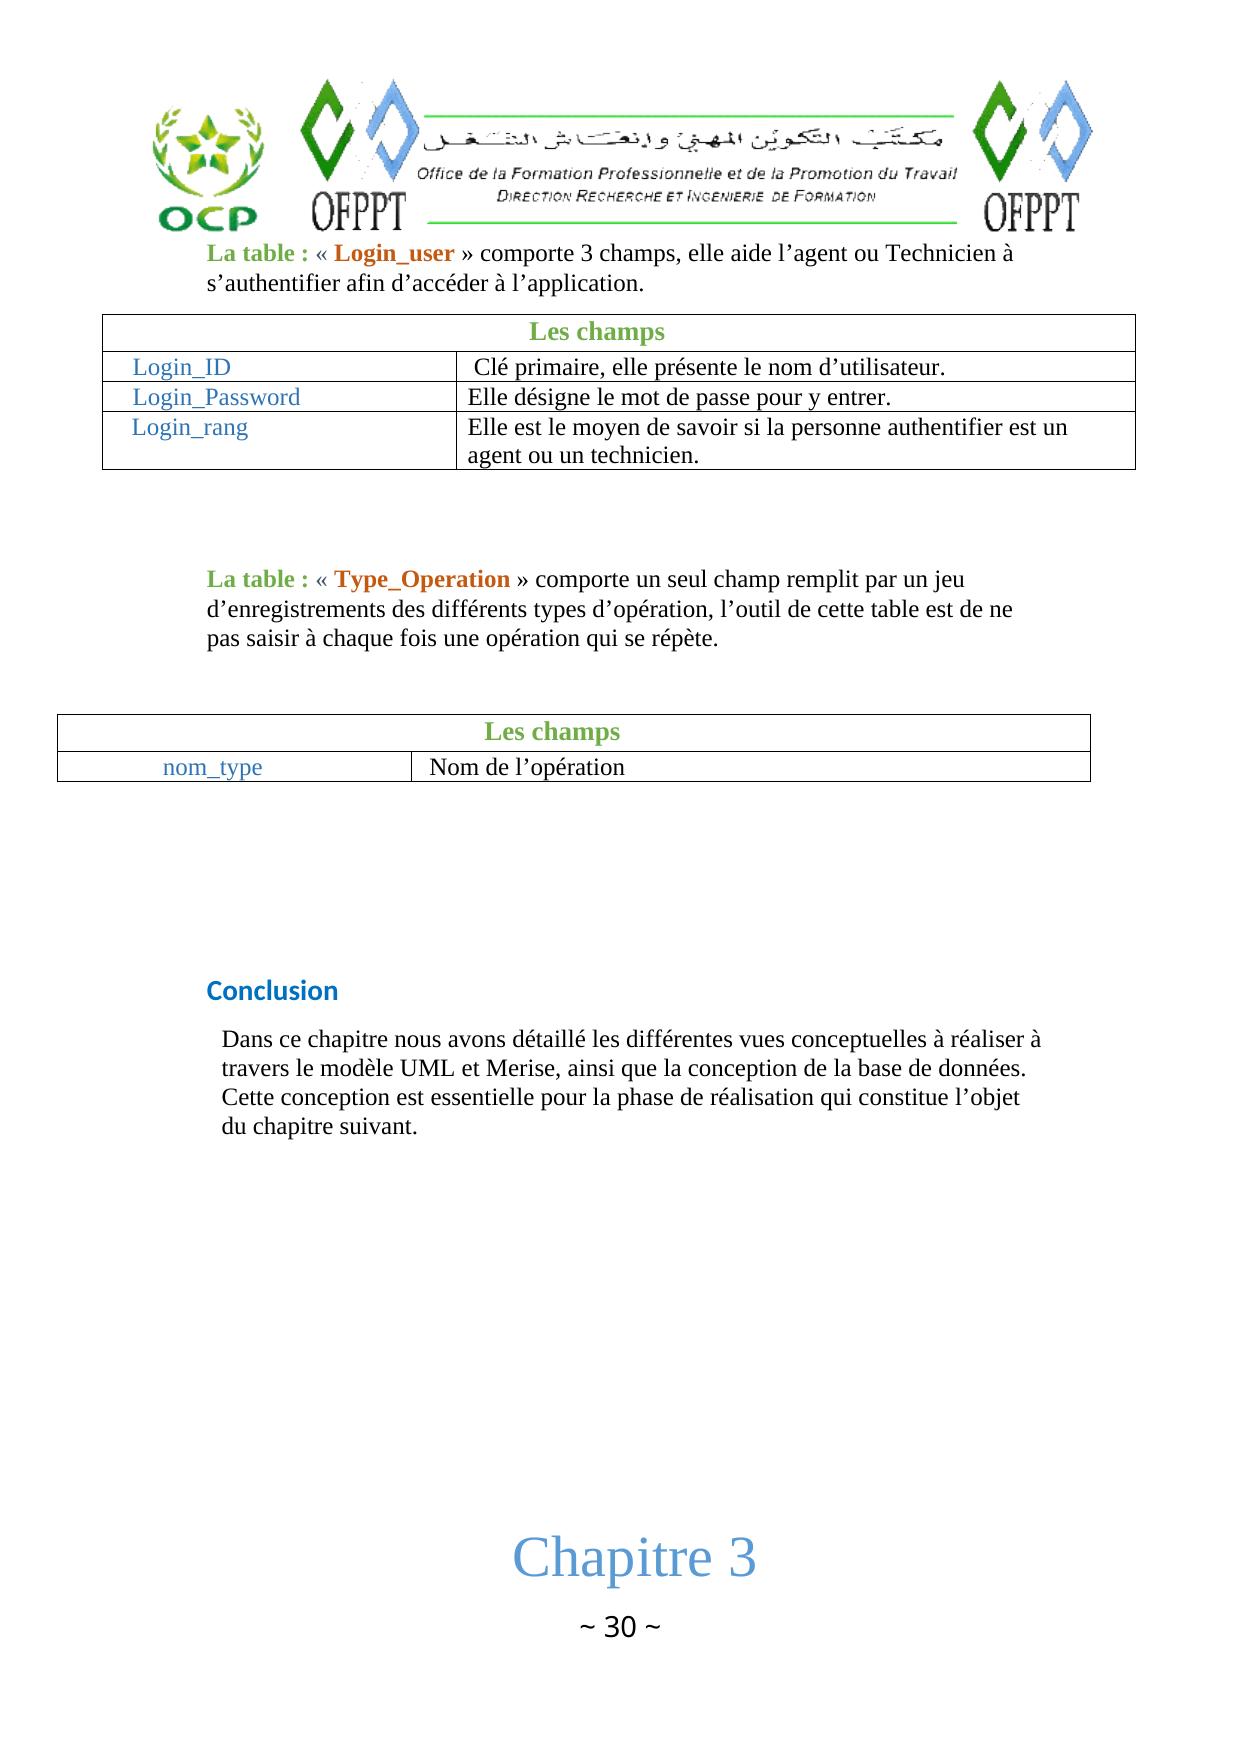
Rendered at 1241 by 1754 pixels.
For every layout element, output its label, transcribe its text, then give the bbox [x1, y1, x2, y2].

table_cell Login_rang [103, 412, 456, 469]
table_cell Clé primaire, elle présente le nom d’utilisateur. [457, 352, 1135, 381]
text Dans ce chapitre nous avons détaillé les différentes vues conceptuelles à réaliser à travers le modèle UML et Merise, ainsi que la conception de la base de données. Cette conception est essentielle pour la phase de réalisation qui constitue l’objet du chapitre suivant. [221, 1024, 1048, 1140]
table_header Les champs [103, 315, 1135, 351]
text Chapitre 3 [221, 1522, 1048, 1589]
table_cell Elle est le moyen de savoir si la personne authentifier est un agent ou un technicien. [457, 412, 1135, 469]
text La table : « Login_user » comporte 3 champs, elle aide l’agent ou Technicien à s’authentifier afin d’accéder à l’application. [207, 237, 1048, 297]
table_cell Login_Password [103, 382, 456, 411]
table_cell Nom de l’opération [412, 752, 1090, 781]
table_cell nom_type [58, 752, 411, 781]
table_header Les champs [58, 715, 1090, 751]
table_cell Login_ID [103, 352, 456, 381]
text Conclusion [207, 972, 1048, 1007]
table_cell Elle désigne le mot de passe pour y entrer. [457, 382, 1135, 411]
text La table : « Type_Operation » comporte un seul champ remplit par un jeu d’enregistrements des différents types d’opération, l’outil de cette table est de ne pas saisir à chaque fois une opération qui se répète. [207, 563, 1048, 652]
